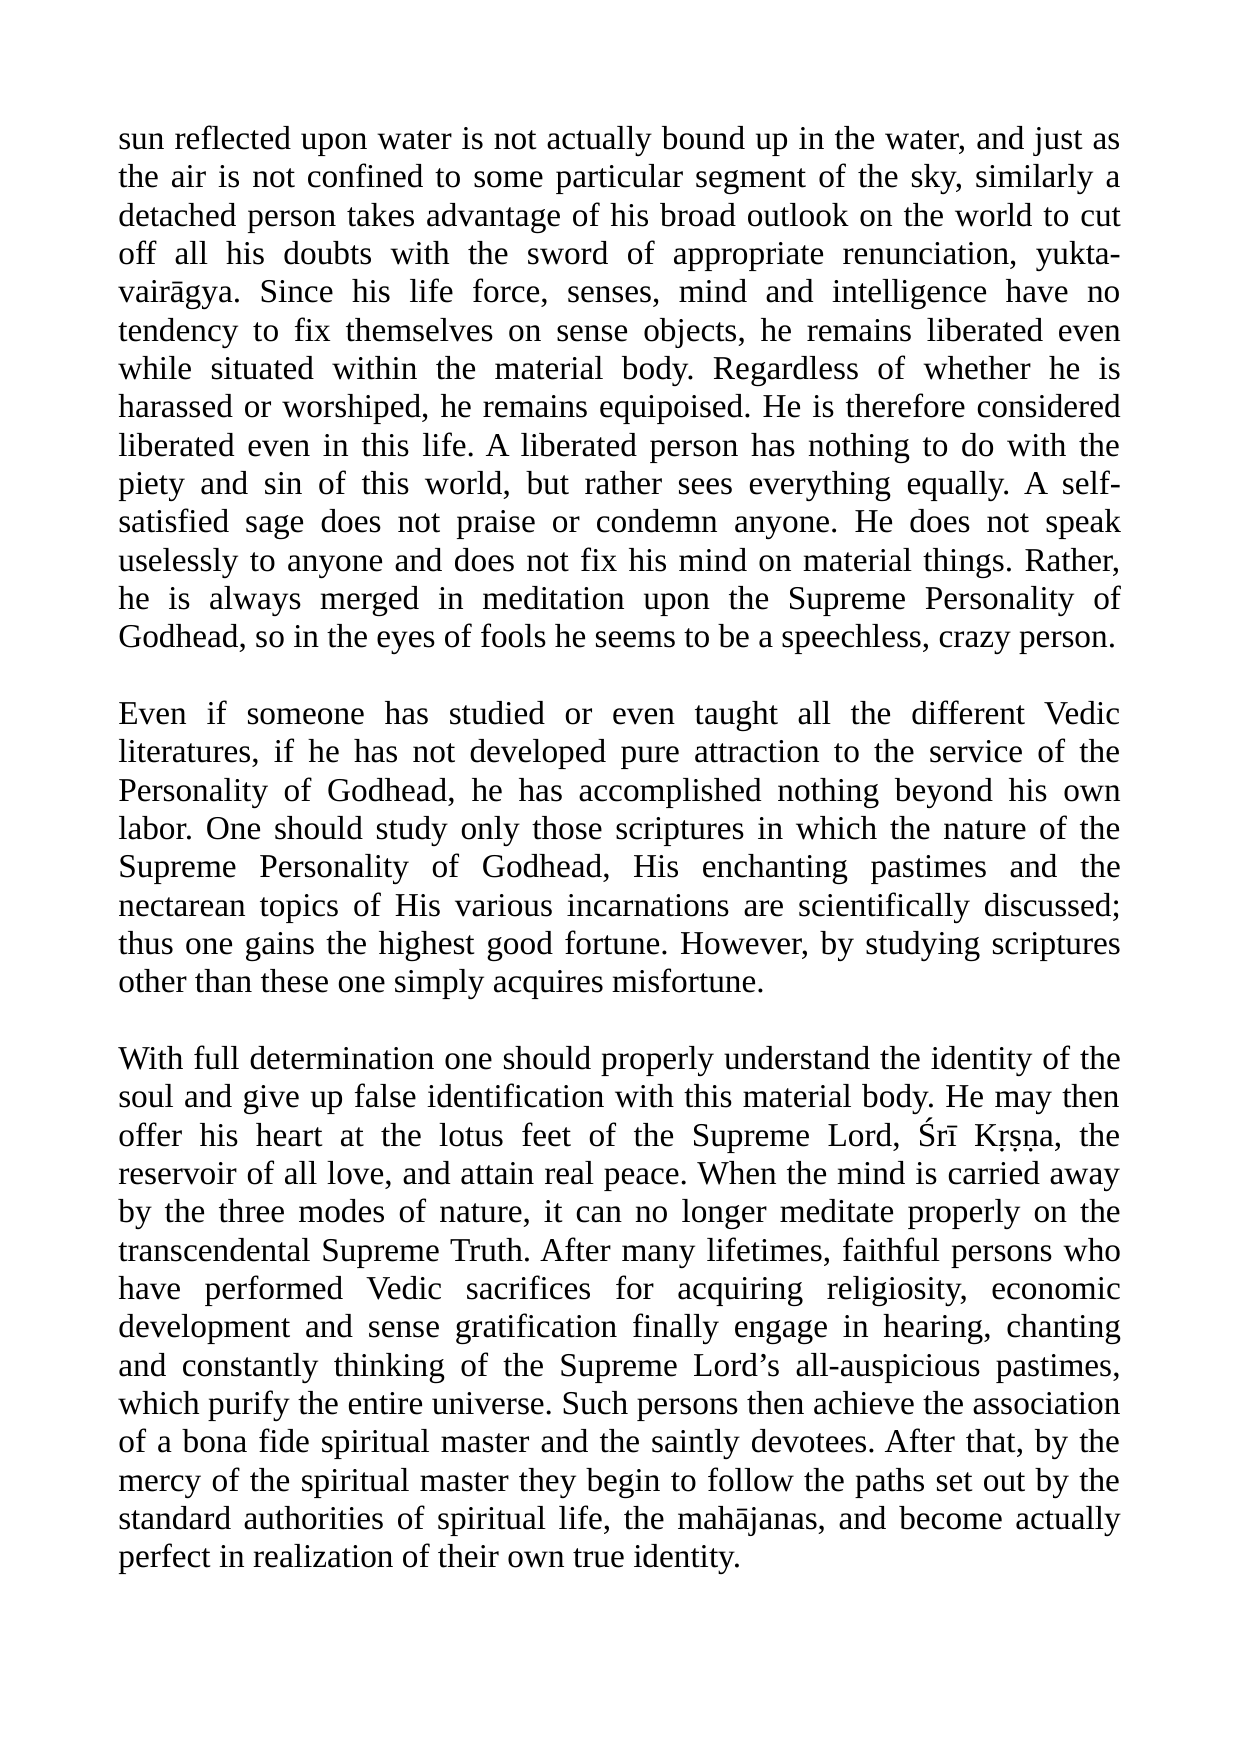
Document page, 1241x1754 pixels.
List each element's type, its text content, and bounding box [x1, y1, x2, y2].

text Even if someone has studied or even taught all the different Vedic literatures, if he has not developed pure attraction to the service of the Personality of Godhead, he has accomplished nothing beyond his own labor. One should study only those scriptures in which the nature of the Supreme Personality of Godhead, His enchanting pastimes and the nectarean topics of His various incarnations are scientifically discussed; thus one gains the highest good fortune. However, by studying scriptures other than these one simply acquires misfortune. [118, 693, 1122, 1000]
text With full determination one should properly understand the identity of the soul and give up false identification with this material body. He may then offer his heart at the lotus feet of the Supreme Lord, Śrī Kṛṣṇa, the reservoir of all love, and attain real peace. When the mind is carried away by the three modes of nature, it can no longer meditate properly on the transcendental Supreme Truth. After many lifetimes, faithful persons who have performed Vedic sacrifices for acquiring religiosity, economic development and sense gratification finally engage in hearing, chanting and constantly thinking of the Supreme Lord’s all-auspicious pastimes, which purify the entire universe. Such persons then achieve the association of a bona fide spiritual master and the saintly devotees. After that, by the mercy of the spiritual master they begin to follow the paths set out by the standard authorities of spiritual life, the mahājanas, and become actually perfect in realization of their own true identity. [118, 1038, 1122, 1575]
text sun reflected upon water is not actually bound up in the water, and just as the air is not confined to some particular segment of the sky, similarly a detached person takes advantage of his broad outlook on the world to cut off all his doubts with the sword of appropriate renunciation, yukta-vairāgya. Since his life force, senses, mind and intelligence have no tendency to fix themselves on sense objects, he remains liberated even while situated within the material body. Regardless of whether he is harassed or worshiped, he remains equipoised. He is therefore considered liberated even in this life. A liberated person has nothing to do with the piety and sin of this world, but rather sees everything equally. A self-satisfied sage does not praise or condemn anyone. He does not speak uselessly to anyone and does not fix his mind on material things. Rather, he is always merged in meditation upon the Supreme Personality of Godhead, so in the eyes of fools he seems to be a speechless, crazy person. [118, 118, 1122, 655]
